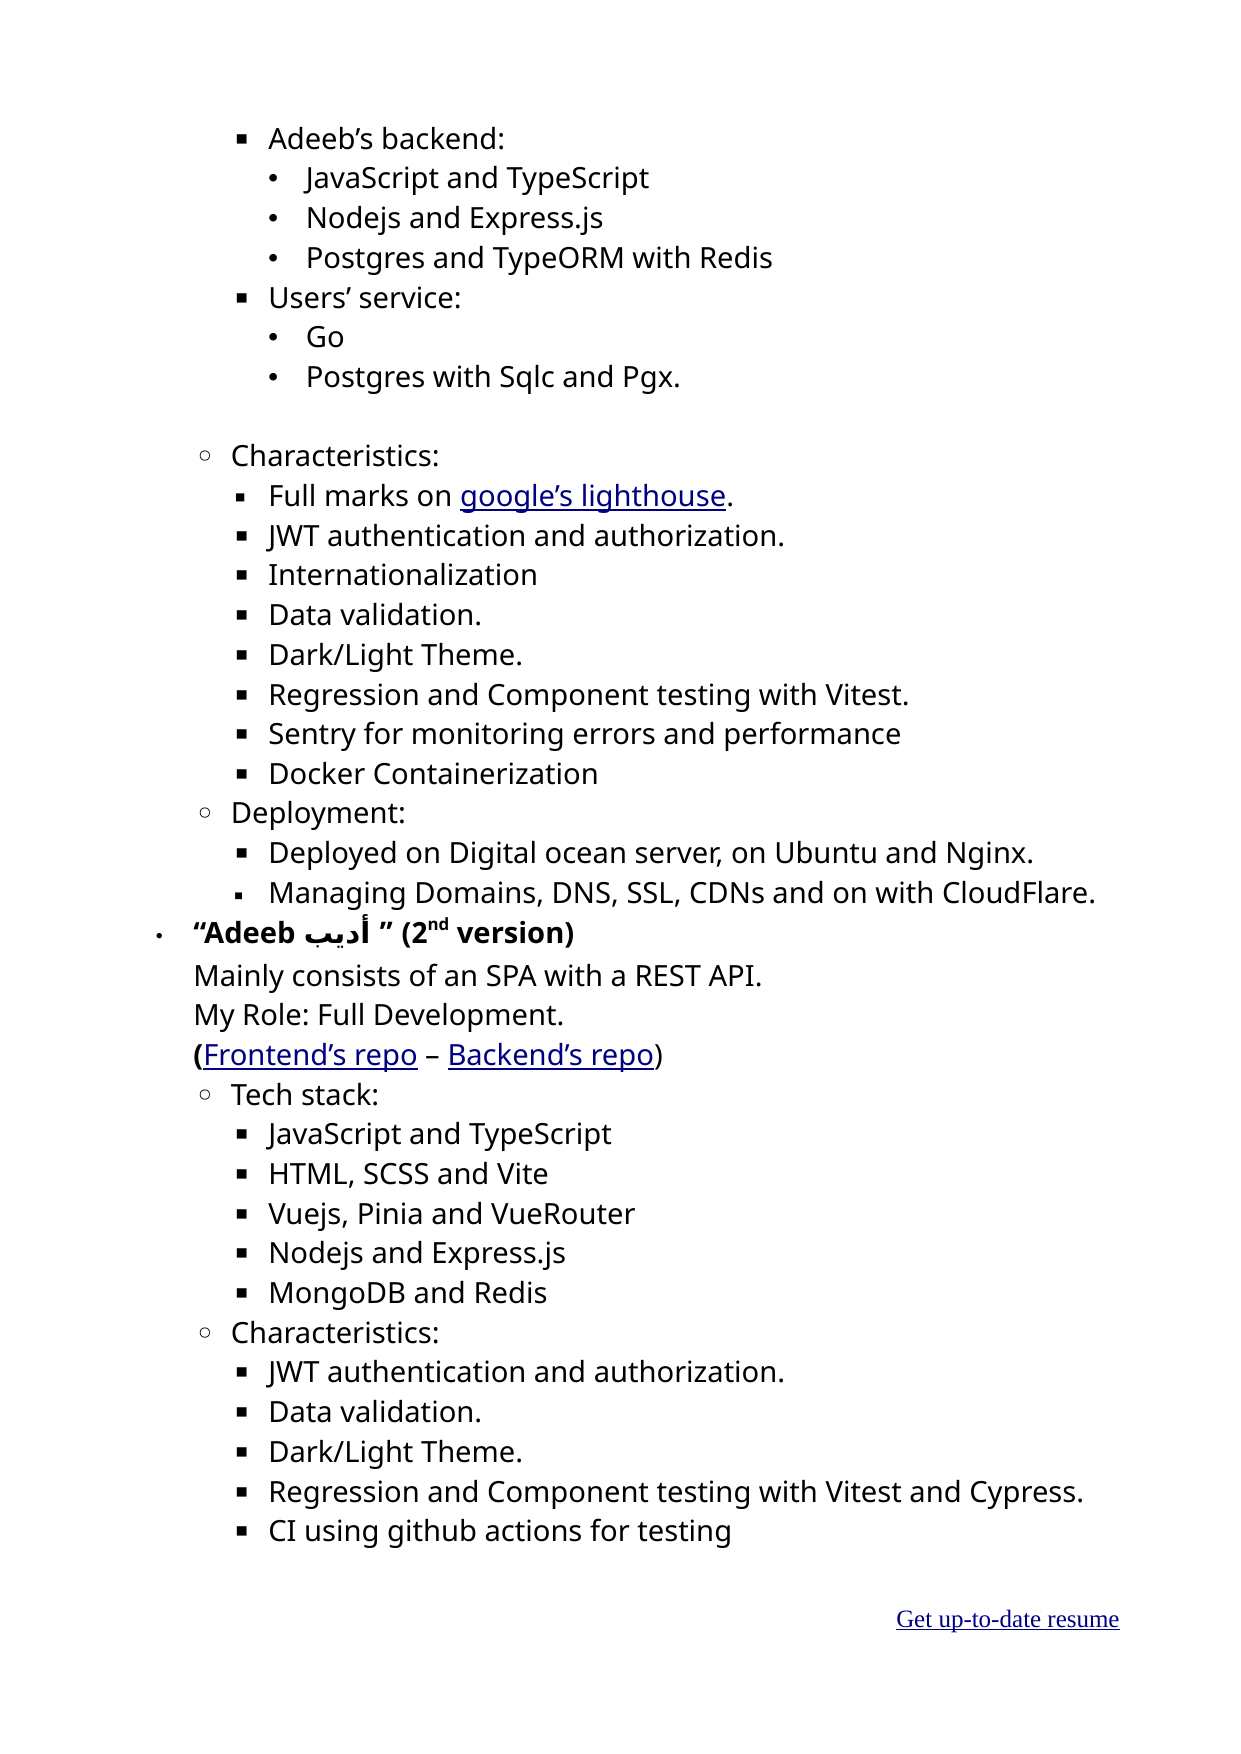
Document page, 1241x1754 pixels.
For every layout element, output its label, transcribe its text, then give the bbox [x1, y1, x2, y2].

list Nodejs and Express.js [231, 1233, 1122, 1272]
list JWT authentication and authorization. [231, 515, 1122, 555]
list Sentry for monitoring errors and performance [231, 713, 1122, 753]
list Mainly consists of an SPA with a REST API. [156, 955, 1122, 994]
list “Adeeb أديب ” (2nd version) [156, 912, 1122, 955]
list Deployment: [193, 793, 1122, 832]
list My Role: Full Development. (Frontend’s repo – Backend’s repo) [156, 994, 1122, 1074]
list Characteristics: [193, 436, 1122, 475]
list Postgres with Sqlc and Pgx. [268, 356, 1122, 436]
list Dark/Light Theme. [231, 634, 1122, 674]
list Go [268, 317, 1122, 356]
list Full marks on google’s lighthouse. [231, 475, 1122, 515]
list Internationalization [231, 555, 1122, 594]
list Docker Containerization [231, 753, 1122, 793]
list Users’ service: [231, 277, 1122, 317]
list Nodejs and Express.js [268, 197, 1122, 237]
list Data validation. [231, 594, 1122, 634]
list HTML, SCSS and Vite [231, 1153, 1122, 1193]
list Regression and Component testing with Vitest. [231, 674, 1122, 713]
list Postgres and TypeORM with Redis [268, 237, 1122, 277]
list JWT authentication and authorization. [231, 1352, 1122, 1391]
list Tech stack: [193, 1074, 1122, 1114]
list MongoDB and Redis [231, 1272, 1122, 1312]
list Deployed on Digital ocean server, on Ubuntu and Nginx. [231, 832, 1122, 872]
list JavaScript and TypeScript [268, 158, 1122, 197]
list Data validation. [231, 1391, 1122, 1431]
list CI using github actions for testing [231, 1511, 1122, 1550]
list Regression and Component testing with Vitest and Cypress. [231, 1471, 1122, 1511]
list Dark/Light Theme. [231, 1431, 1122, 1471]
list Adeeb’s backend: [231, 118, 1122, 158]
list JavaScript and TypeScript [231, 1114, 1122, 1153]
list Managing Domains, DNS, SSL, CDNs and on with CloudFlare. [231, 872, 1122, 912]
list Vuejs, Pinia and VueRouter [231, 1193, 1122, 1233]
list Characteristics: [193, 1312, 1122, 1352]
